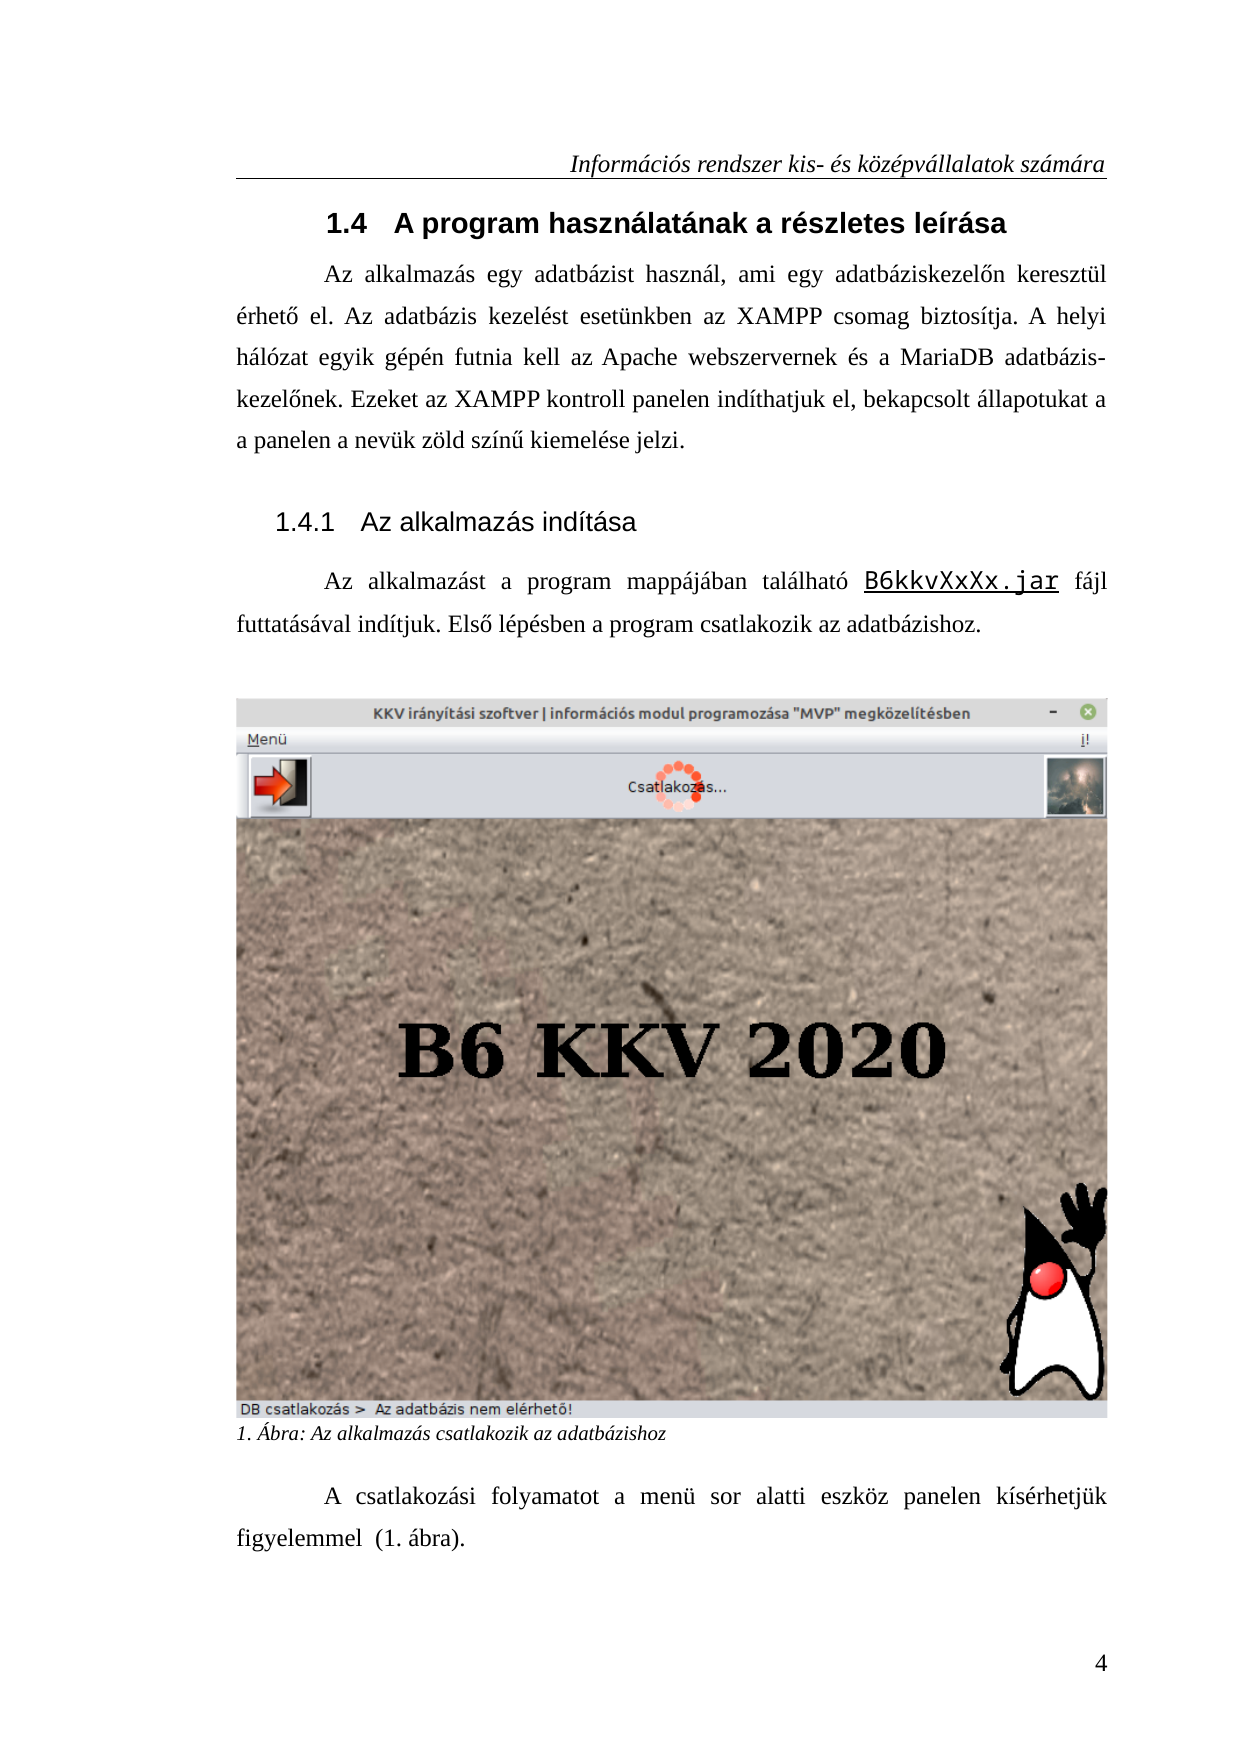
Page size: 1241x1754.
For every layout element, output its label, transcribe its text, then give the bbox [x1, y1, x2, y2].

text 1. Ábra: Az alkalmazás csatlakozik az adatbázishoz [236, 1418, 1107, 1445]
subtitle Az alkalmazás indítása [342, 507, 1107, 537]
text Az alkalmazás egy adatbázist használ, ami egy adatbáziskezelőn keresztül érhető el. Az adatbázis kezelést esetünkben az XAMPP csomag biztosítja. A helyi hálózat egyik gépén futnia kell az Apache webszervernek és a MariaDB adatbázis-kezelőnek. Ezeket az XAMPP kontroll panelen indíthatjuk el, bekapcsolt állapotukat a a panelen a nevük zöld színű kiemelése jelzi. [236, 260, 1107, 454]
text [236, 667, 1107, 698]
text A csatlakozási folyamatot a menü sor alatti eszköz panelen kísérhetjük figyelemmel (1. ábra). [236, 1445, 1107, 1551]
subtitle A program használatának a részletes leírása [375, 207, 1107, 240]
text Az alkalmazást a program mappájában található B6kkvXxXx.jar fájl futtatásával indítjuk. Első lépésben a program csatlakozik az adatbázishoz. [236, 562, 1107, 638]
picture [236, 698, 1108, 1418]
